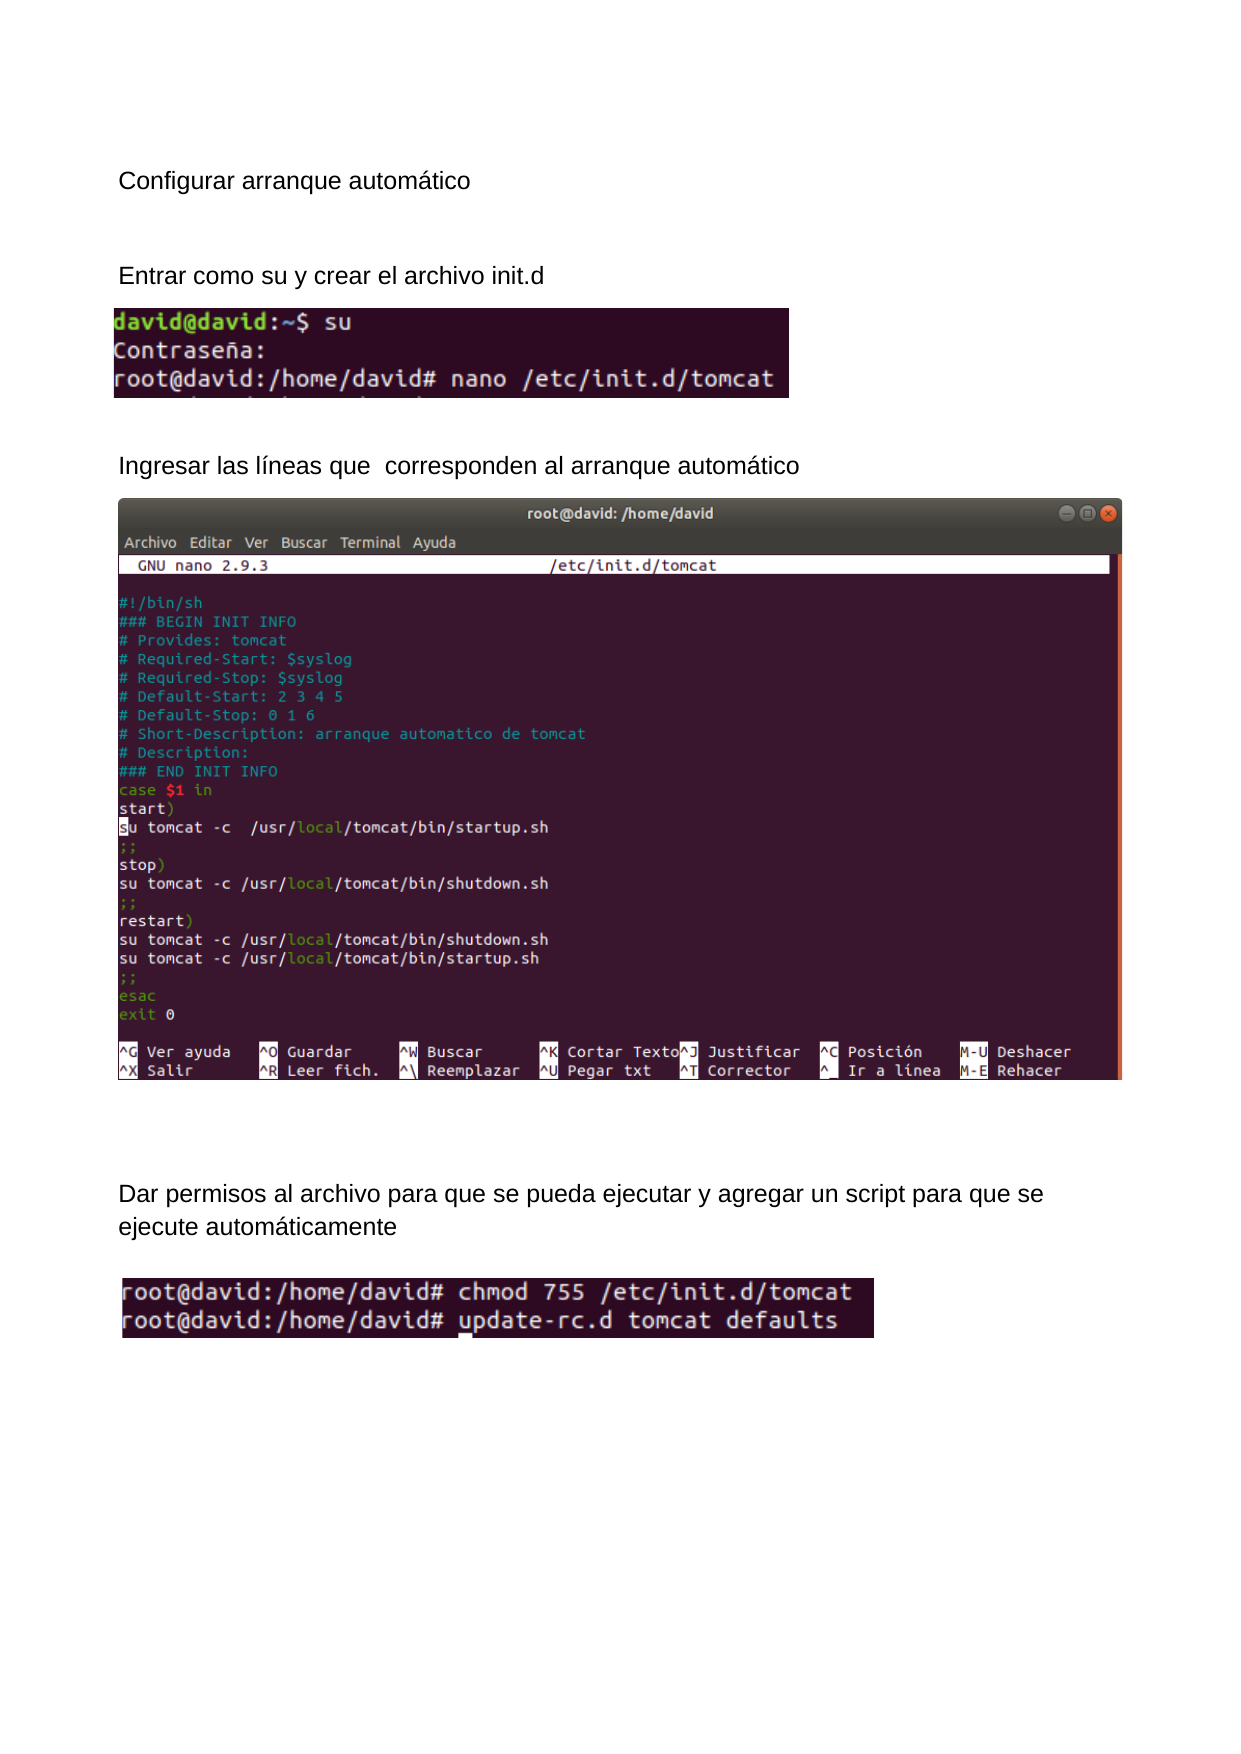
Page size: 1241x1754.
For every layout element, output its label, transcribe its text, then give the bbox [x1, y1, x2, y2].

text Entrar como su y crear el archivo init.d [118, 261, 1122, 290]
picture [113, 308, 789, 398]
text Configurar arranque automático [118, 166, 1122, 194]
picture [122, 1278, 874, 1338]
picture [118, 498, 1123, 1080]
text Dar permisos al archivo para que se pueda ejecutar y agregar un script para que se ejecute automáticamente [118, 1179, 1122, 1241]
text Ingresar las líneas que corresponden al arranque automático [118, 451, 1122, 480]
